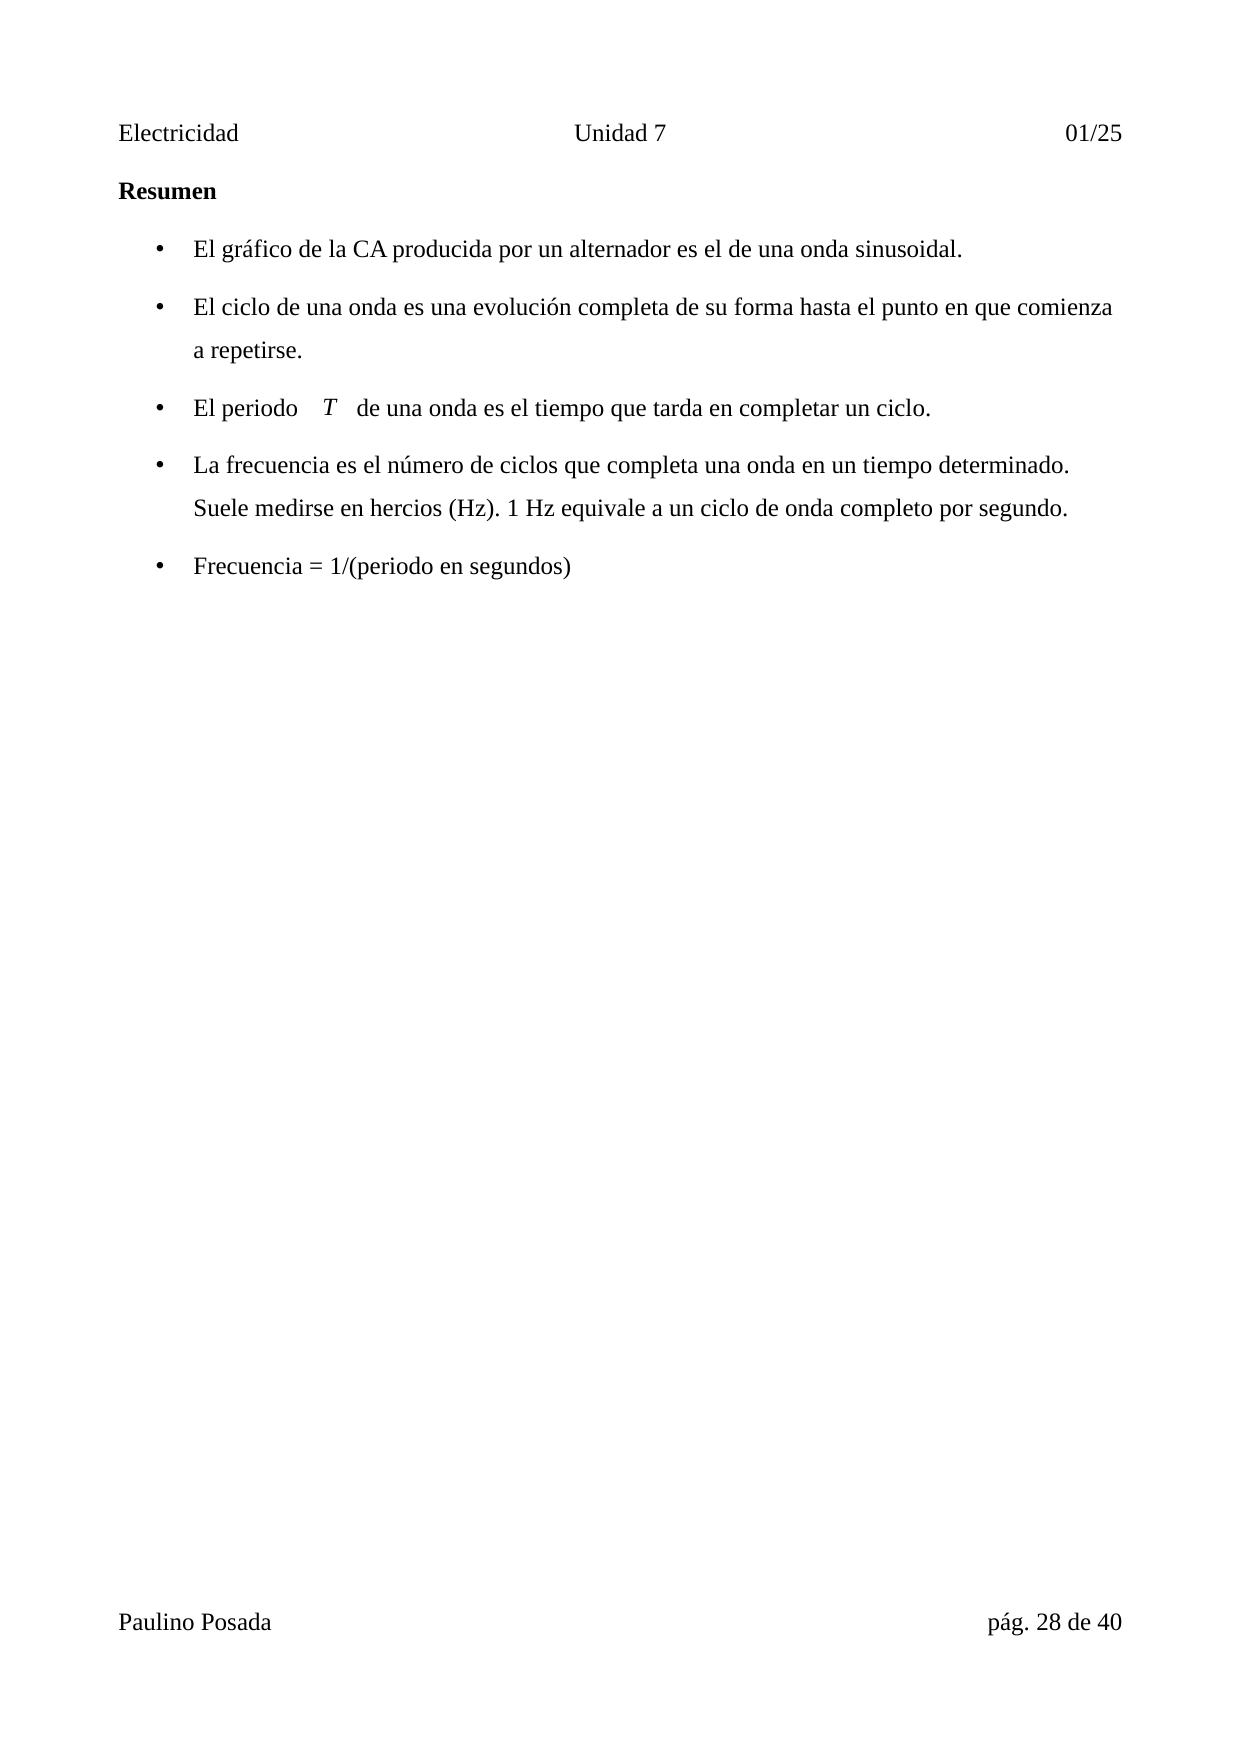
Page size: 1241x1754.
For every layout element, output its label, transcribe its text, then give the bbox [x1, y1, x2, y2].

list El ciclo de una onda es una evolución completa de su forma hasta el punto en que comienza a repetirse. [156, 292, 1122, 364]
list Frecuencia = 1/(periodo en segundos) [156, 551, 1122, 580]
text Resumen [118, 176, 1122, 205]
list El periodo de una onda es el tiempo que tarda en completar un ciclo. [156, 393, 1122, 421]
list La frecuencia es el número de ciclos que completa una onda en un tiempo determinado. Suele medirse en hercios (Hz). 1 Hz equivale a un ciclo de onda completo por segundo. [156, 450, 1122, 522]
list El gráfico de la CA producida por un alternador es el de una onda sinusoidal. [156, 234, 1122, 263]
